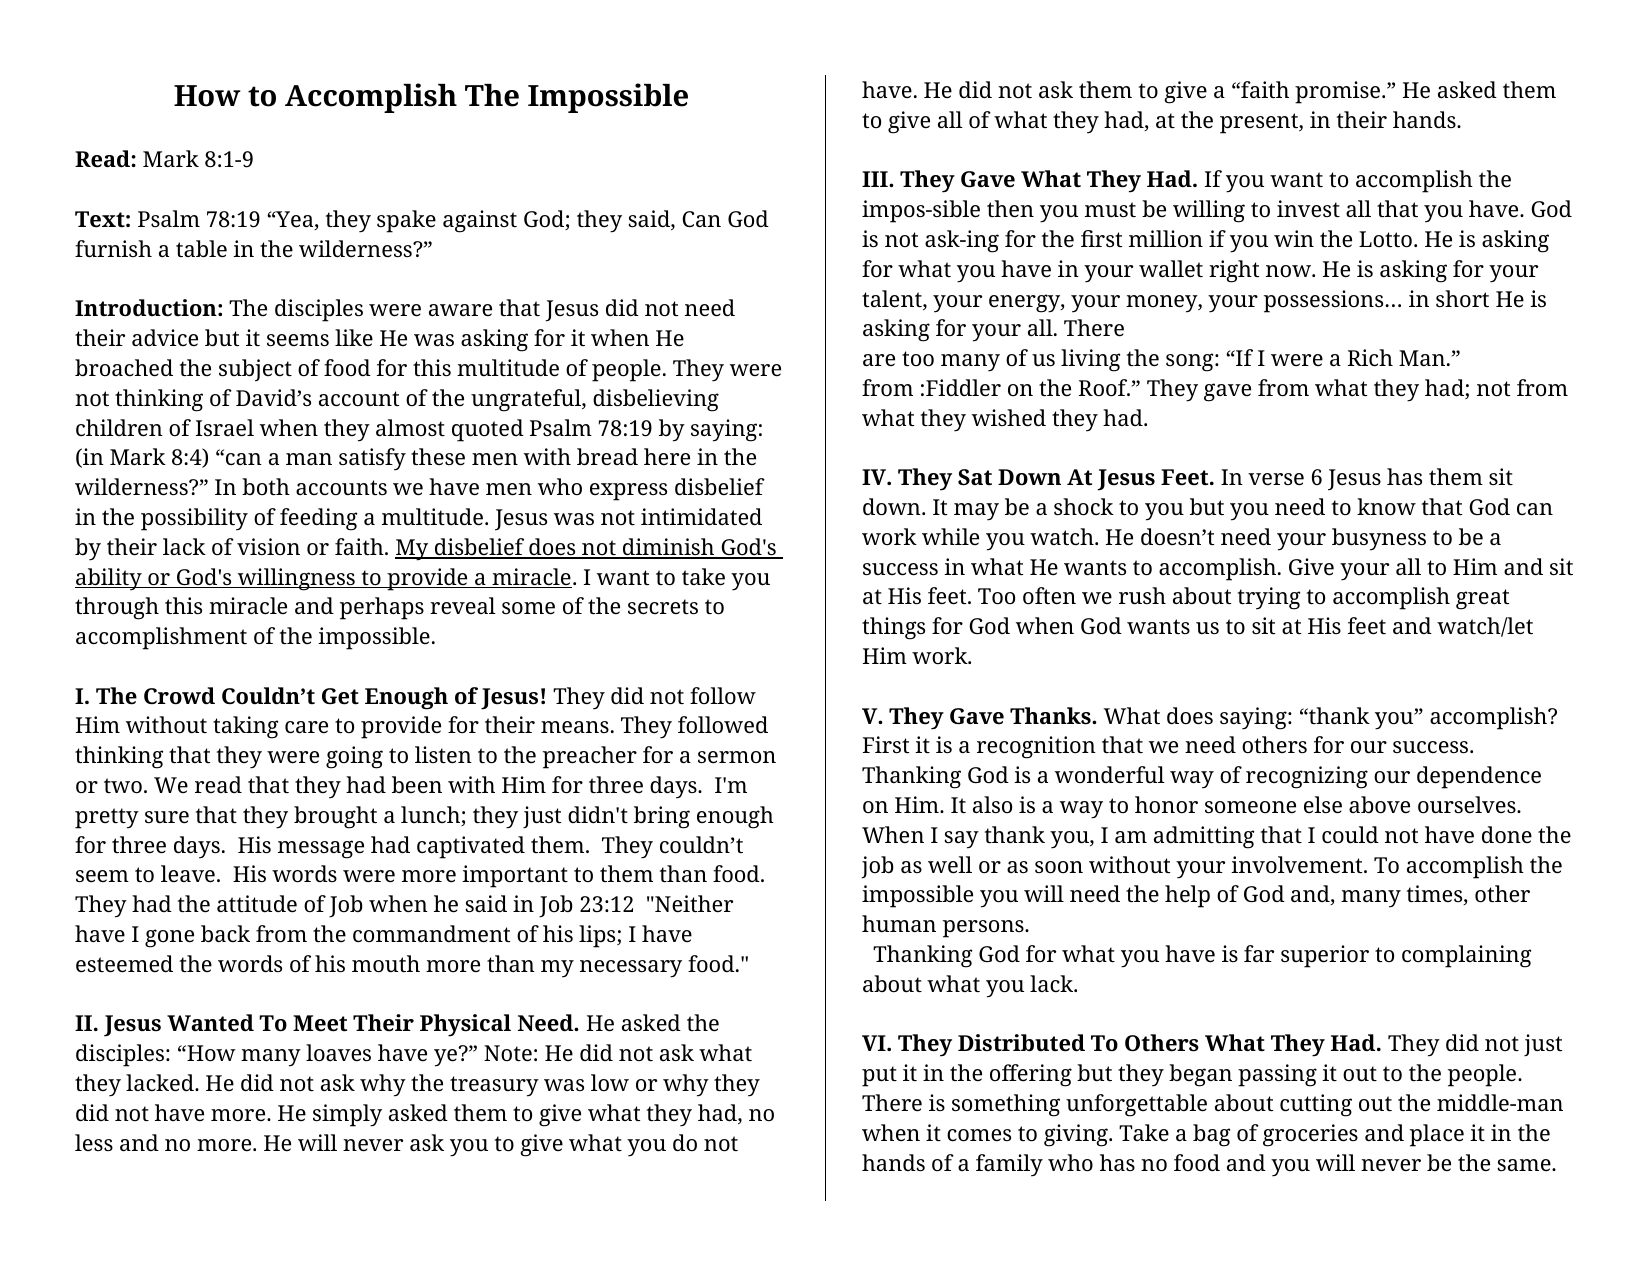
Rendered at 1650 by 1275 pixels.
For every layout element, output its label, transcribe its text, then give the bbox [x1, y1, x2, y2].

text Text: Psalm 78:19 “Yea, they spake against God; they said, Can God furnish a table in the wilderness?” [75, 204, 788, 264]
text are too many of us living the song: “If I were a Rich Man.” from :Fiddler on the Roof.” They gave from what they had; not from what they wished they had. [862, 343, 1575, 432]
text III. They Gave What They Had. If you want to accomplish the impos-sible then you must be willing to invest all that you have. God is not ask-ing for the first million if you win the Lotto. He is asking for what you have in your wallet right now. He is asking for your talent, your energy, your money, your possessions… in short He is asking for your all. There [862, 164, 1575, 343]
text VI. They Distributed To Others What They Had. They did not just put it in the offering but they began passing it out to the people. There is something unforgettable about cutting out the middle-man when it comes to giving. Take a bag of groceries and place it in the hands of a family who has no food and you will never be the same. [862, 1028, 1575, 1177]
title How to Accomplish The Impossible [75, 75, 788, 115]
text Read: Mark 8:1-9 [75, 144, 788, 174]
text V. They Gave Thanks. What does saying: “thank you” accomplish? First it is a recognition that we need others for our success. Thanking God is a wonderful way of recognizing our dependence on Him. It also is a way to honor someone else above ourselves. When I say thank you, I am admitting that I could not have done the job as well or as soon without your involvement. To accomplish the impossible you will need the help of God and, many times, other human persons. [862, 701, 1575, 939]
text II. Jesus Wanted To Meet Their Physical Need. He asked the disciples: “How many loaves have ye?” Note: He did not ask what they lacked. He did not ask why the treasury was low or why they did not have more. He simply asked them to give what they had, no less and no more. He will never ask you to give what you do not [75, 1008, 788, 1157]
text have. He did not ask them to give a “faith promise.” He asked them to give all of what they had, at the present, in their hands. [862, 75, 1575, 134]
text I. The Crowd Couldn’t Get Enough of Jesus! They did not follow Him without taking care to provide for their means. They followed thinking that they were going to listen to the preacher for a sermon or two. We read that they had been with Him for three days. I'm pretty sure that they brought a lunch; they just didn't bring enough for three days. His message had captivated them. They couldn’t seem to leave. His words were more important to them than food. They had the attitude of Job when he said in Job 23:12 "Neither have I gone back from the commandment of his lips; I have esteemed the words of his mouth more than my necessary food." [75, 681, 788, 979]
text Introduction: The disciples were aware that Jesus did not need their advice but it seems like He was asking for it when He broached the subject of food for this multitude of people. They were not thinking of David’s account of the ungrateful, disbelieving children of Israel when they almost quoted Psalm 78:19 by saying: (in Mark 8:4) “can a man satisfy these men with bread here in the wilderness?” In both accounts we have men who express disbelief in the possibility of feeding a multitude. Jesus was not intimidated by their lack of vision or faith. My disbelief does not diminish God's ability or God's willingness to provide a miracle. I want to take you through this miracle and perhaps reveal some of the secrets to accomplishment of the impossible. [75, 293, 788, 651]
text IV. They Sat Down At Jesus Feet. In verse 6 Jesus has them sit down. It may be a shock to you but you need to know that God can work while you watch. He doesn’t need your busyness to be a success in what He wants to accomplish. Give your all to Him and sit at His feet. Too often we rush about trying to accomplish great things for God when God wants us to sit at His feet and watch/let Him work. [862, 462, 1575, 671]
text Thanking God for what you have is far superior to complaining about what you lack. [862, 939, 1575, 998]
